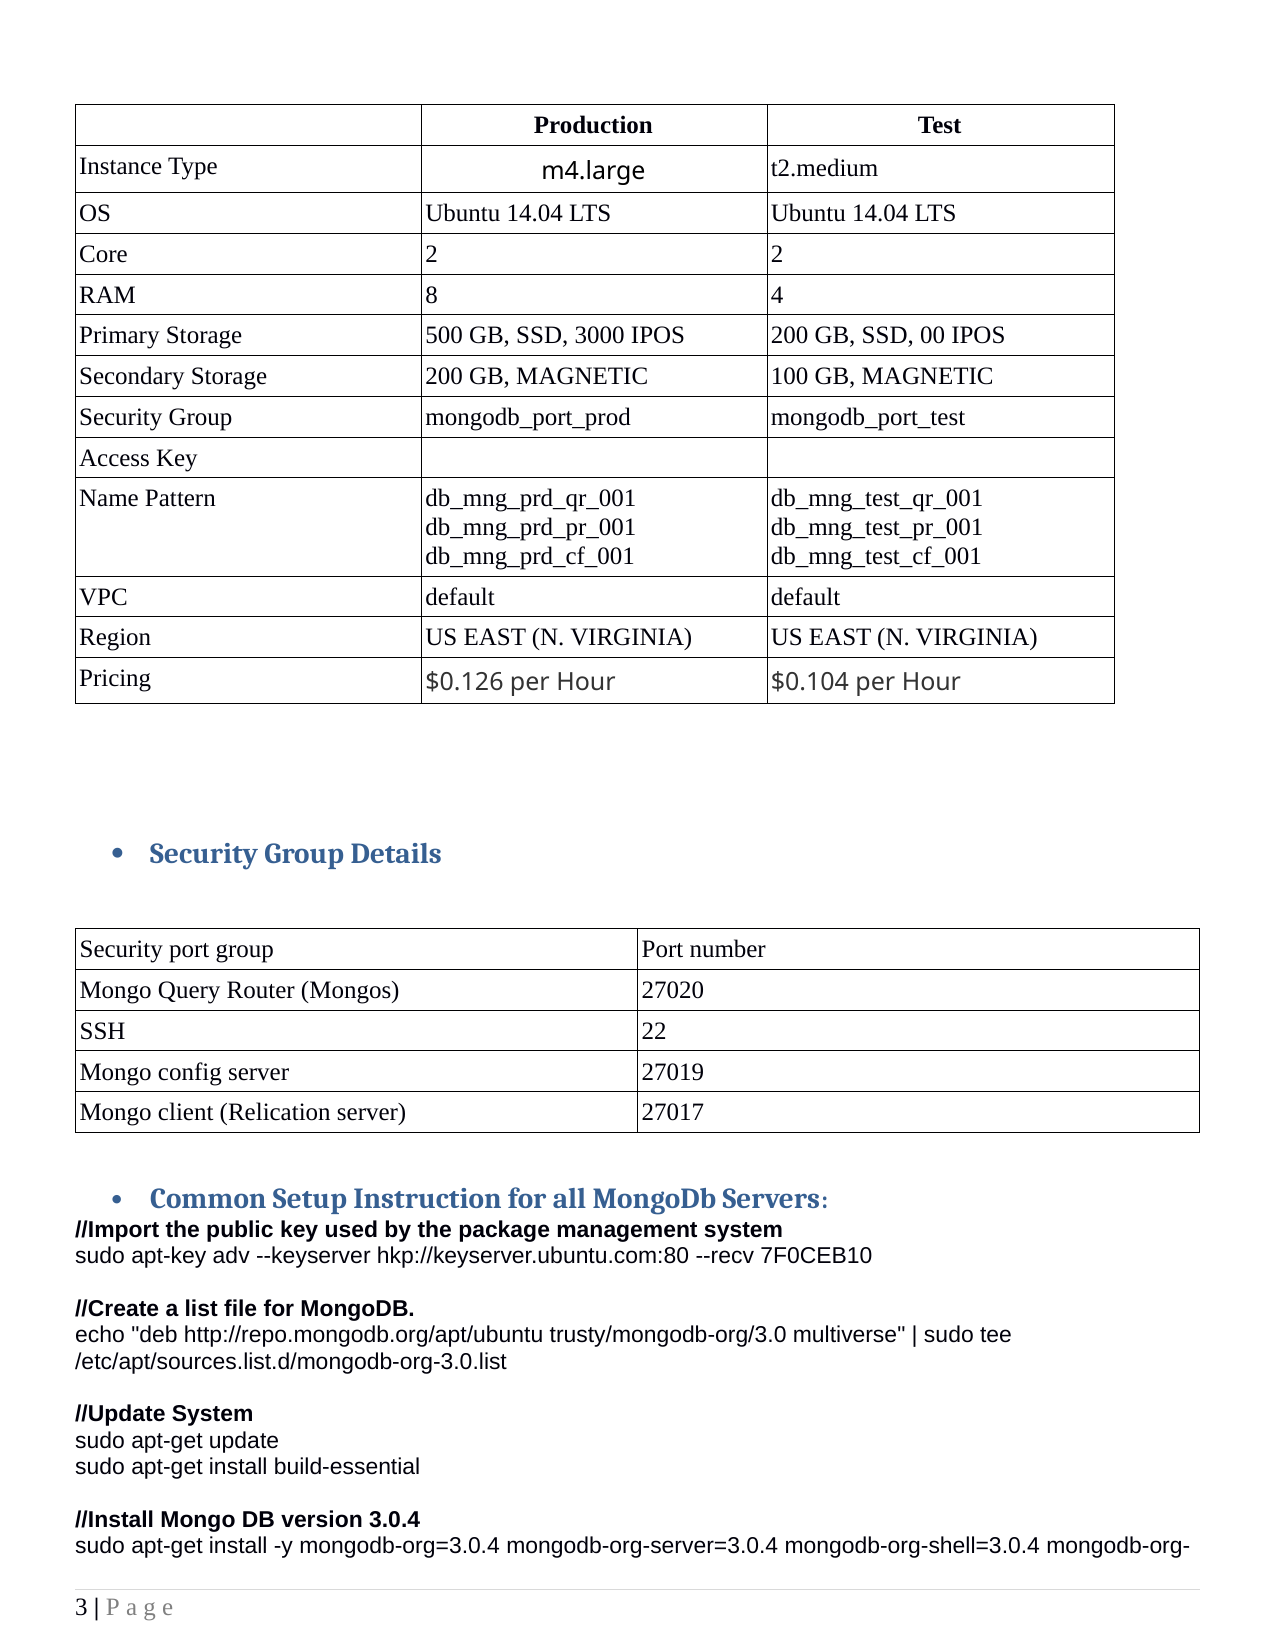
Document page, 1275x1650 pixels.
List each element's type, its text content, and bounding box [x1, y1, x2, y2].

subtitle Common Setup Instruction for all MongoDb Servers: [112, 1182, 1200, 1216]
text sudo apt-get install build-essential [75, 1453, 1200, 1479]
text sudo apt-get update [75, 1427, 1200, 1453]
table_cell Secondary Storage [76, 356, 421, 396]
table_cell 2 [422, 234, 767, 274]
table_cell $0.104 per Hour [768, 658, 1114, 703]
table_cell default [768, 577, 1114, 616]
table_cell Region [76, 617, 421, 657]
table_cell mongodb_port_prod [422, 397, 767, 437]
table_cell VPC [76, 577, 421, 616]
text //Update System [75, 1400, 1200, 1427]
table_cell [768, 438, 1114, 477]
text //Install Mongo DB version 3.0.4 [75, 1506, 1200, 1532]
table_header Test [768, 105, 1114, 144]
table_cell Ubuntu 14.04 LTS [768, 193, 1114, 233]
table_header Production [422, 105, 767, 144]
table_cell Security Group [76, 397, 421, 437]
table_cell 27019 [638, 1051, 1199, 1091]
subtitle Security Group Details [112, 837, 1200, 871]
table_cell US EAST (N. VIRGINIA) [422, 617, 767, 657]
table_cell [422, 438, 767, 477]
table_cell OS [76, 193, 421, 233]
table_cell m4.large [422, 146, 767, 192]
table_header Security port group [76, 929, 637, 969]
table_cell 4 [768, 275, 1114, 314]
table_cell Mongo client (Relication server) [76, 1092, 637, 1132]
table_cell Pricing [76, 658, 421, 703]
table_cell Name Pattern [76, 478, 421, 576]
text //Create a list file for MongoDB. [75, 1295, 1200, 1321]
table_cell Mongo Query Router (Mongos) [76, 970, 637, 1009]
table_cell 22 [638, 1011, 1199, 1050]
table_cell default [422, 577, 767, 616]
table_cell t2.medium [768, 146, 1114, 192]
text sudo apt-key adv --keyserver hkp://keyserver.ubuntu.com:80 --recv 7F0CEB10 [75, 1242, 1200, 1268]
table_cell db_mng_prd_qr_001 db_mng_prd_pr_001 db_mng_prd_cf_001 [422, 478, 767, 576]
table_cell 27017 [638, 1092, 1199, 1132]
text echo "deb http://repo.mongodb.org/apt/ubuntu trusty/mongodb-org/3.0 multiverse" | sudo tee /etc/apt/sources.list.d/mongodb-org-3.0.list [75, 1321, 1200, 1374]
table_cell $0.126 per Hour [422, 658, 767, 703]
text //Import the public key used by the package management system [75, 1216, 1200, 1242]
table_cell SSH [76, 1011, 637, 1050]
table_cell Instance Type [76, 146, 421, 192]
table_cell db_mng_test_qr_001 db_mng_test_pr_001 db_mng_test_cf_001 [768, 478, 1114, 576]
table_cell RAM [76, 275, 421, 314]
table_header [76, 105, 421, 144]
table_header Port number [638, 929, 1199, 969]
table_cell Ubuntu 14.04 LTS [422, 193, 767, 233]
table_cell 200 GB, SSD, 00 IPOS [768, 315, 1114, 355]
table_cell 27020 [638, 970, 1199, 1009]
table_cell Core [76, 234, 421, 274]
table_cell 200 GB, MAGNETIC [422, 356, 767, 396]
text sudo apt-get install -y mongodb-org=3.0.4 mongodb-org-server=3.0.4 mongodb-org-shell=3.0.4 mongodb-org- [75, 1532, 1200, 1558]
table_cell 8 [422, 275, 767, 314]
table_cell mongodb_port_test [768, 397, 1114, 437]
table_cell Mongo config server [76, 1051, 637, 1091]
table_cell 2 [768, 234, 1114, 274]
table_cell 100 GB, MAGNETIC [768, 356, 1114, 396]
table_cell US EAST (N. VIRGINIA) [768, 617, 1114, 657]
table_cell Primary Storage [76, 315, 421, 355]
table_cell Access Key [76, 438, 421, 477]
table_cell 500 GB, SSD, 3000 IPOS [422, 315, 767, 355]
